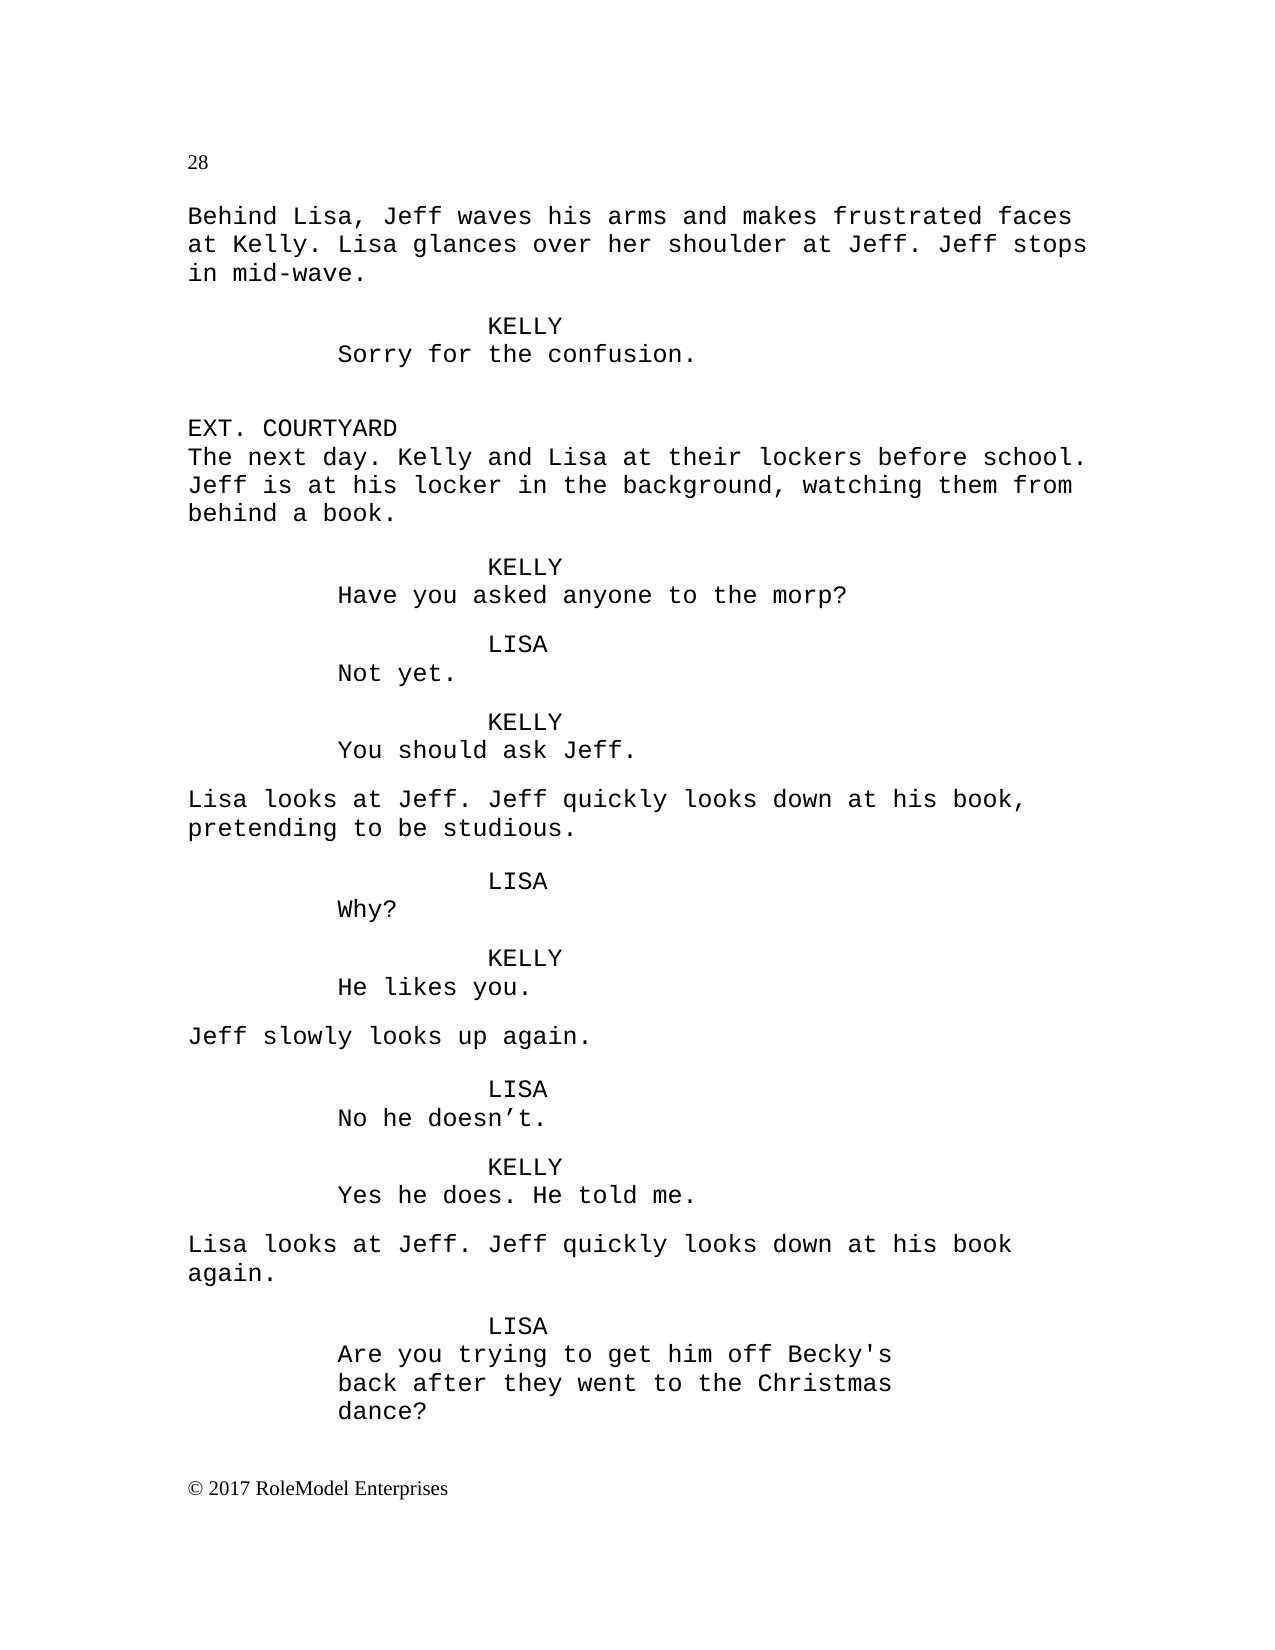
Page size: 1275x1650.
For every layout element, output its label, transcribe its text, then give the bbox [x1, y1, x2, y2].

text The next day. Kelly and Lisa at their lockers before school. Jeff is at his locker in the background, watching them from behind a book. [187, 444, 1087, 529]
text KELLY [187, 313, 1087, 342]
text Why? [337, 897, 937, 925]
subtitle EXT. COURTYARD [187, 416, 1087, 444]
text Behind Lisa, Jeff waves his arms and makes frustrated faces at Kelly. Lisa glances over her shoulder at Jeff. Jeff stops in mid-wave. [187, 203, 1087, 288]
text KELLY [187, 554, 1087, 583]
text No he doesn’t. [337, 1105, 937, 1133]
text Not yet. [337, 660, 937, 688]
text He likes you. [337, 974, 937, 1003]
text Yes he does. He told me. [337, 1183, 937, 1211]
text Have you asked anyone to the morp? [337, 583, 937, 611]
text LISA [187, 632, 1087, 660]
text LISA [187, 868, 1087, 897]
text You should ask Jeff. [337, 738, 937, 766]
text Lisa looks at Jeff. Jeff quickly looks down at his book, pretending to be studious. [187, 787, 1087, 843]
text KELLY [187, 709, 1087, 738]
text Sorry for the confusion. [337, 342, 937, 370]
text KELLY [187, 1154, 1087, 1183]
text Are you trying to get him off Becky's back after they went to the Christmas dance? [337, 1342, 937, 1427]
text LISA [187, 1313, 1087, 1342]
text KELLY [187, 946, 1087, 974]
text Lisa looks at Jeff. Jeff quickly looks down at his book again. [187, 1232, 1087, 1288]
text Jeff slowly looks up again. [187, 1023, 1087, 1052]
text LISA [187, 1077, 1087, 1105]
